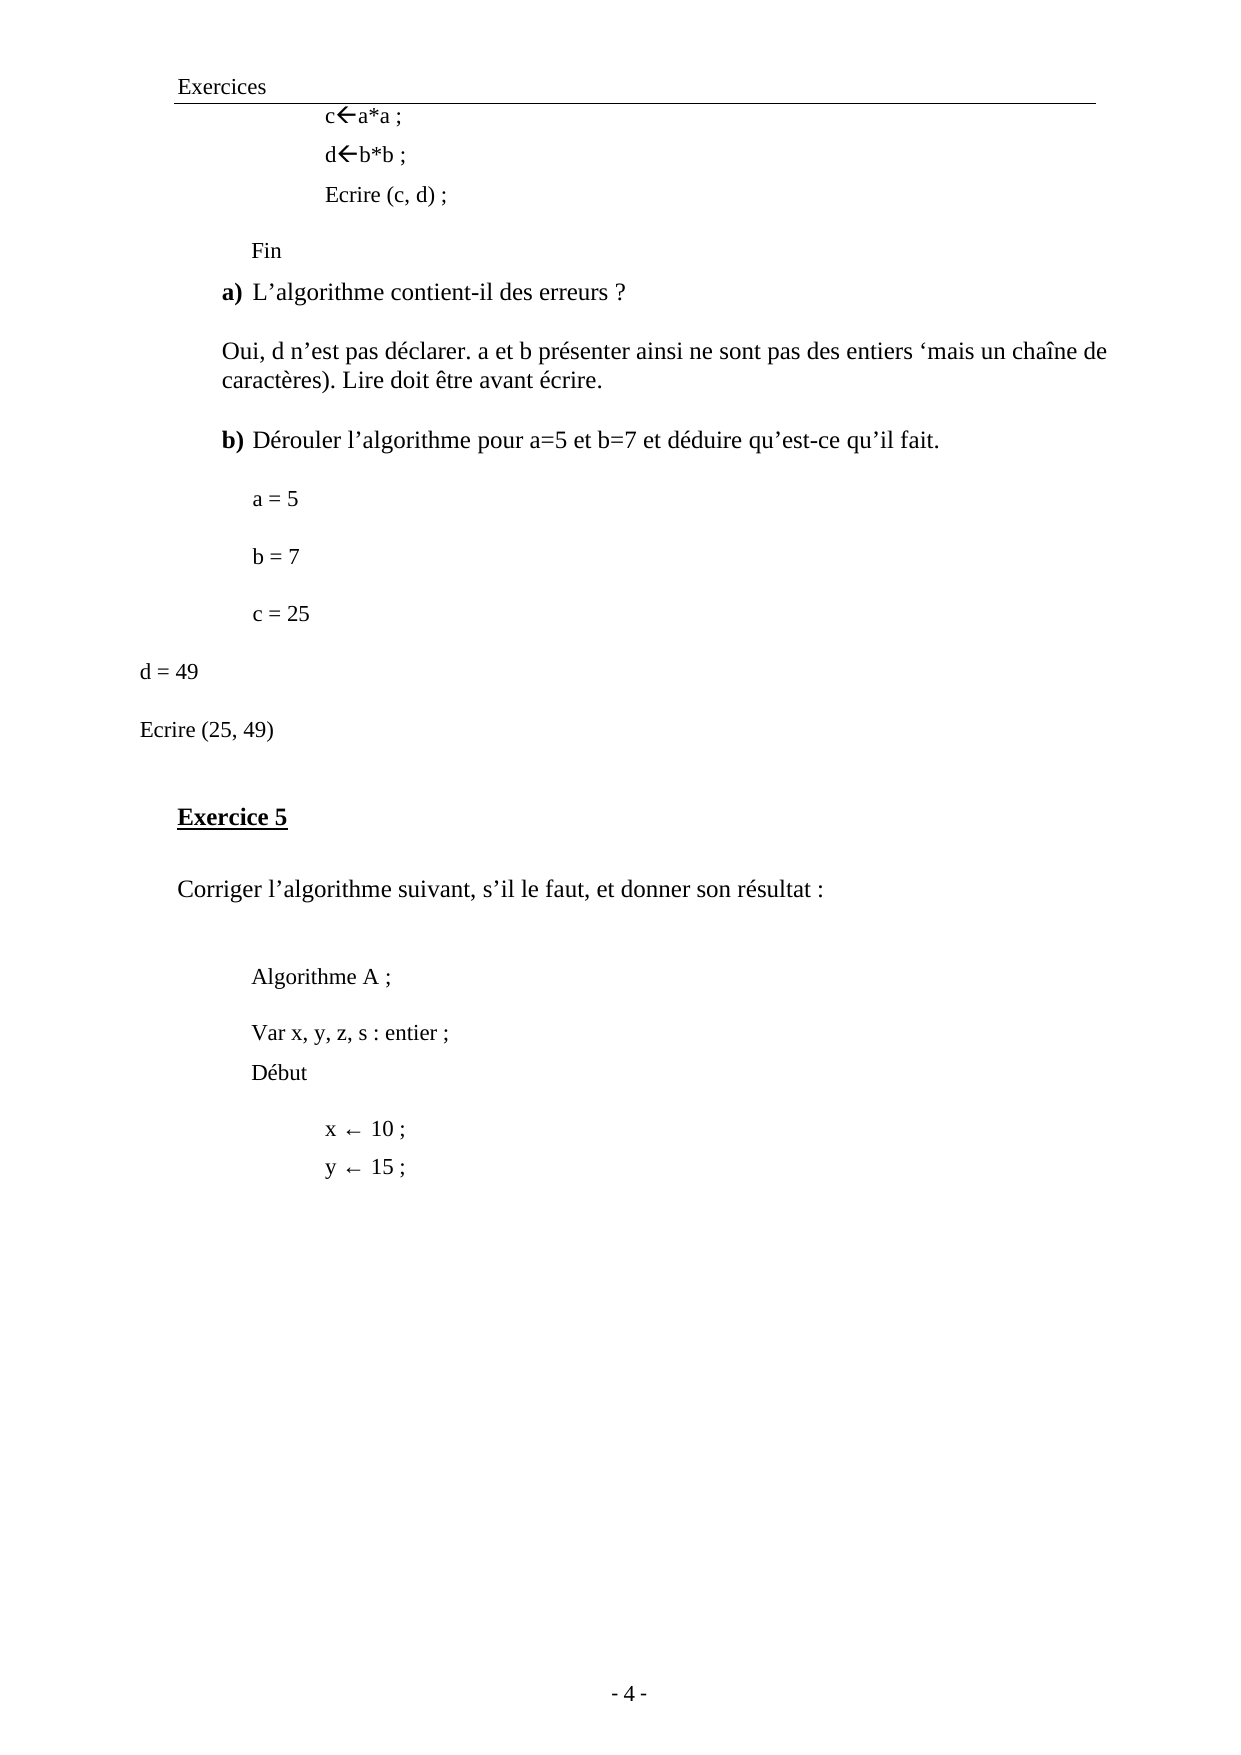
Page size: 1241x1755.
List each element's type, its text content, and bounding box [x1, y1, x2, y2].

text Exercice 5 [177, 802, 1155, 831]
text Corriger l’algorithme suivant, s’il le faut, et donner son résultat : [177, 874, 1155, 903]
list Dérouler l’algorithme pour a=5 et b=7 et déduire qu’est-ce qu’il fait. [222, 425, 1155, 454]
text d = 49 [139, 658, 1155, 684]
text b = 7 [139, 543, 1155, 569]
text c = 25 [139, 600, 1155, 627]
list L’algorithme contient-il des erreurs ? [222, 277, 1155, 306]
text Oui, d n’est pas déclarer. a et b présenter ainsi ne sont pas des entiers ‘mais un chaîne de caractères). Lire doit être avant écrire. [222, 336, 1155, 394]
text Ecrire (25, 49) [139, 716, 1155, 742]
text Fin [251, 237, 1155, 263]
text Var x, y, z, s : entier ; Début [251, 1019, 452, 1085]
text x ← 10 ; y ← 15 ; [325, 1115, 408, 1179]
text Algorithme A ; [251, 963, 1155, 989]
text a = 5 [139, 485, 1155, 512]
text ca*a ; db*b ; Ecrire (c, d) ; [325, 104, 456, 207]
